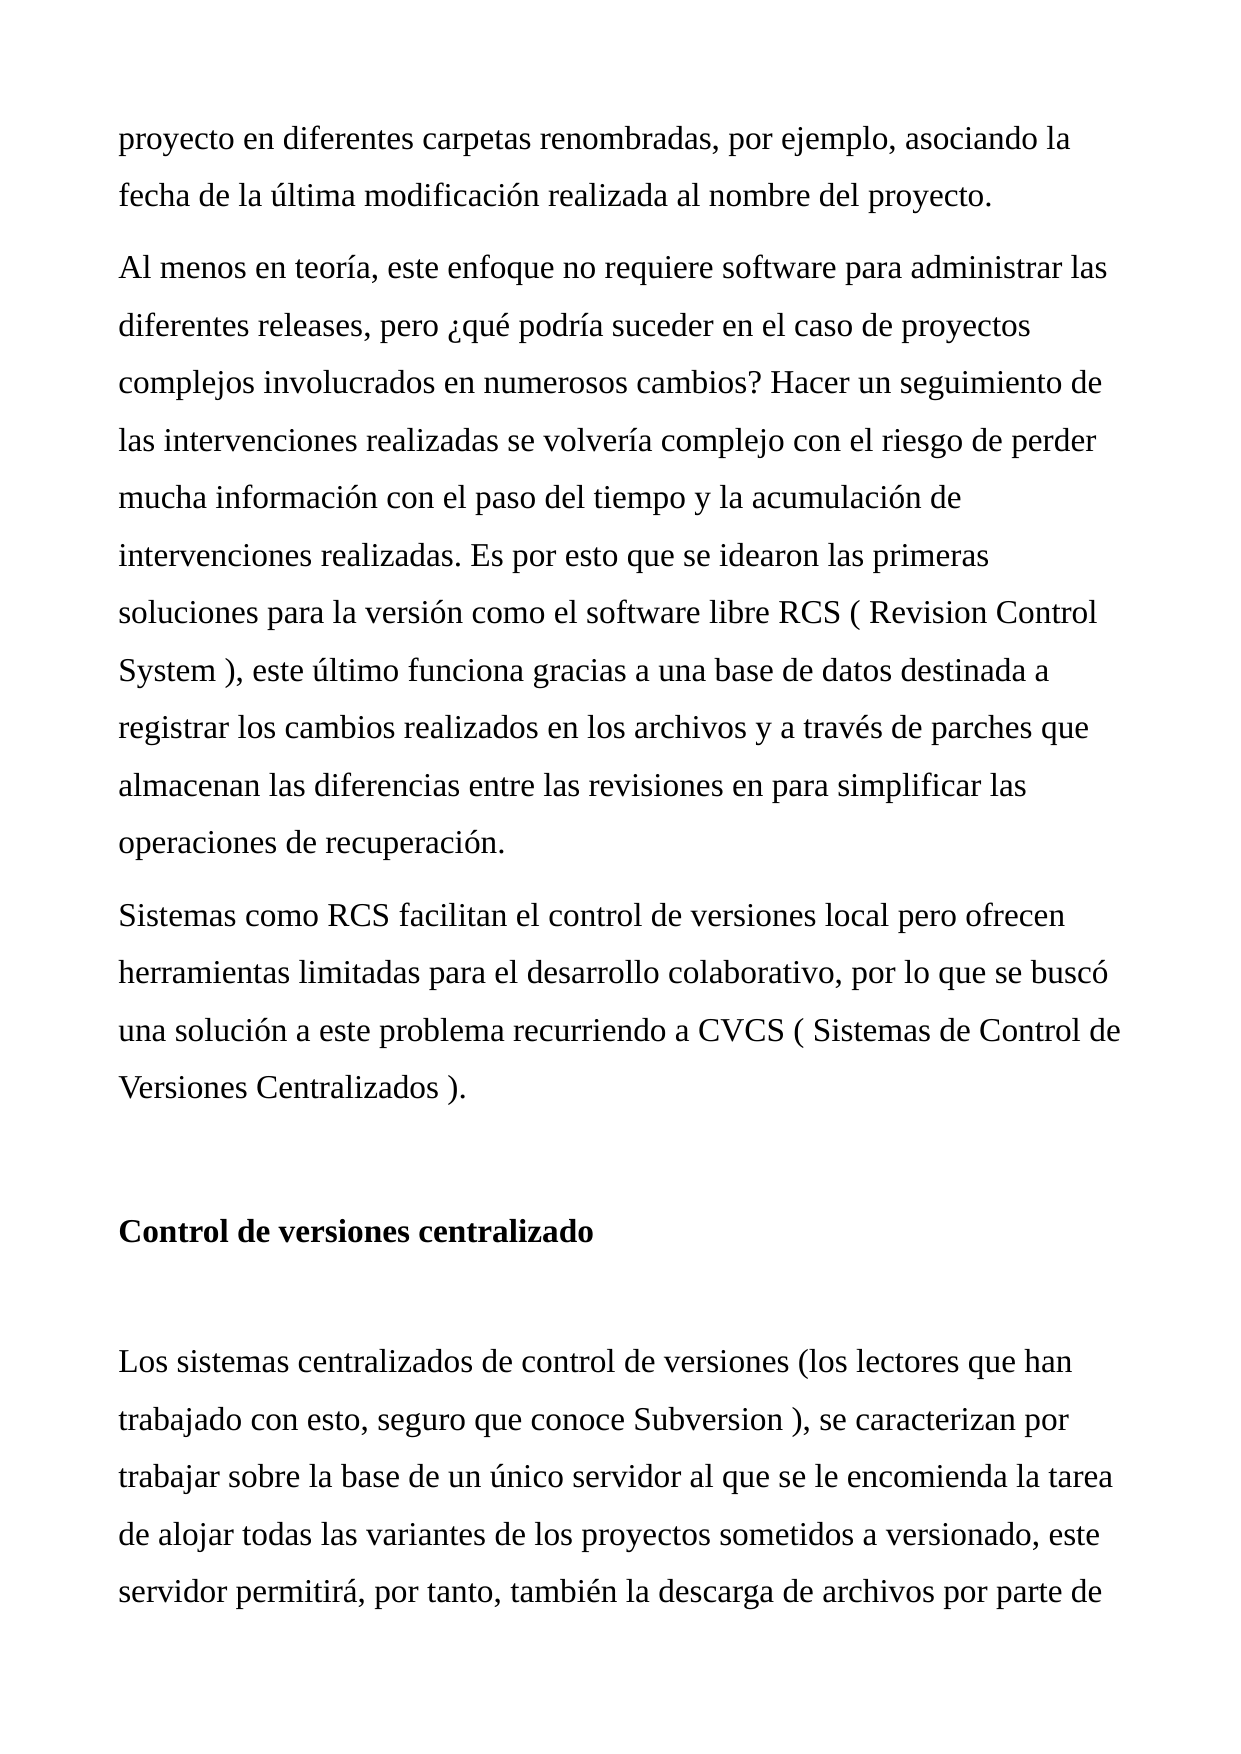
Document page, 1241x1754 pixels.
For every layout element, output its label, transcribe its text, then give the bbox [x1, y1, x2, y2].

text Sistemas como RCS facilitan el control de versiones local pero ofrecen herramientas limitadas para el desarrollo colaborativo, por lo que se buscó una solución a este problema recurriendo a CVCS ( Sistemas de Control de Versiones Centralizados ). [118, 895, 1122, 1106]
text Al menos en teoría, este enfoque no requiere software para administrar las diferentes releases, pero ¿qué podría suceder en el caso de proyectos complejos involucrados en numerosos cambios? Hacer un seguimiento de las intervenciones realizadas se volvería complejo con el riesgo de perder mucha información con el paso del tiempo y la acumulación de intervenciones realizadas. Es por esto que se idearon las primeras soluciones para la versión como el software libre RCS ( Revision Control System ), este último funciona gracias a una base de datos destinada a registrar los cambios realizados en los archivos y a través de parches que almacenan las diferencias entre las revisiones en para simplificar las operaciones de recuperación. [118, 248, 1122, 861]
text Control de versiones centralizado [118, 1211, 1122, 1250]
text Los sistemas centralizados de control de versiones (los lectores que han trabajado con esto, seguro que conoce Subversion ), se caracterizan por trabajar sobre la base de un único servidor al que se le encomienda la tarea de alojar todas las variantes de los proyectos sometidos a versionado, este servidor permitirá, por tanto, también la descarga de archivos por parte de [118, 1341, 1122, 1609]
text proyecto en diferentes carpetas renombradas, por ejemplo, asociando la fecha de la última modificación realizada al nombre del proyecto. [118, 118, 1122, 214]
